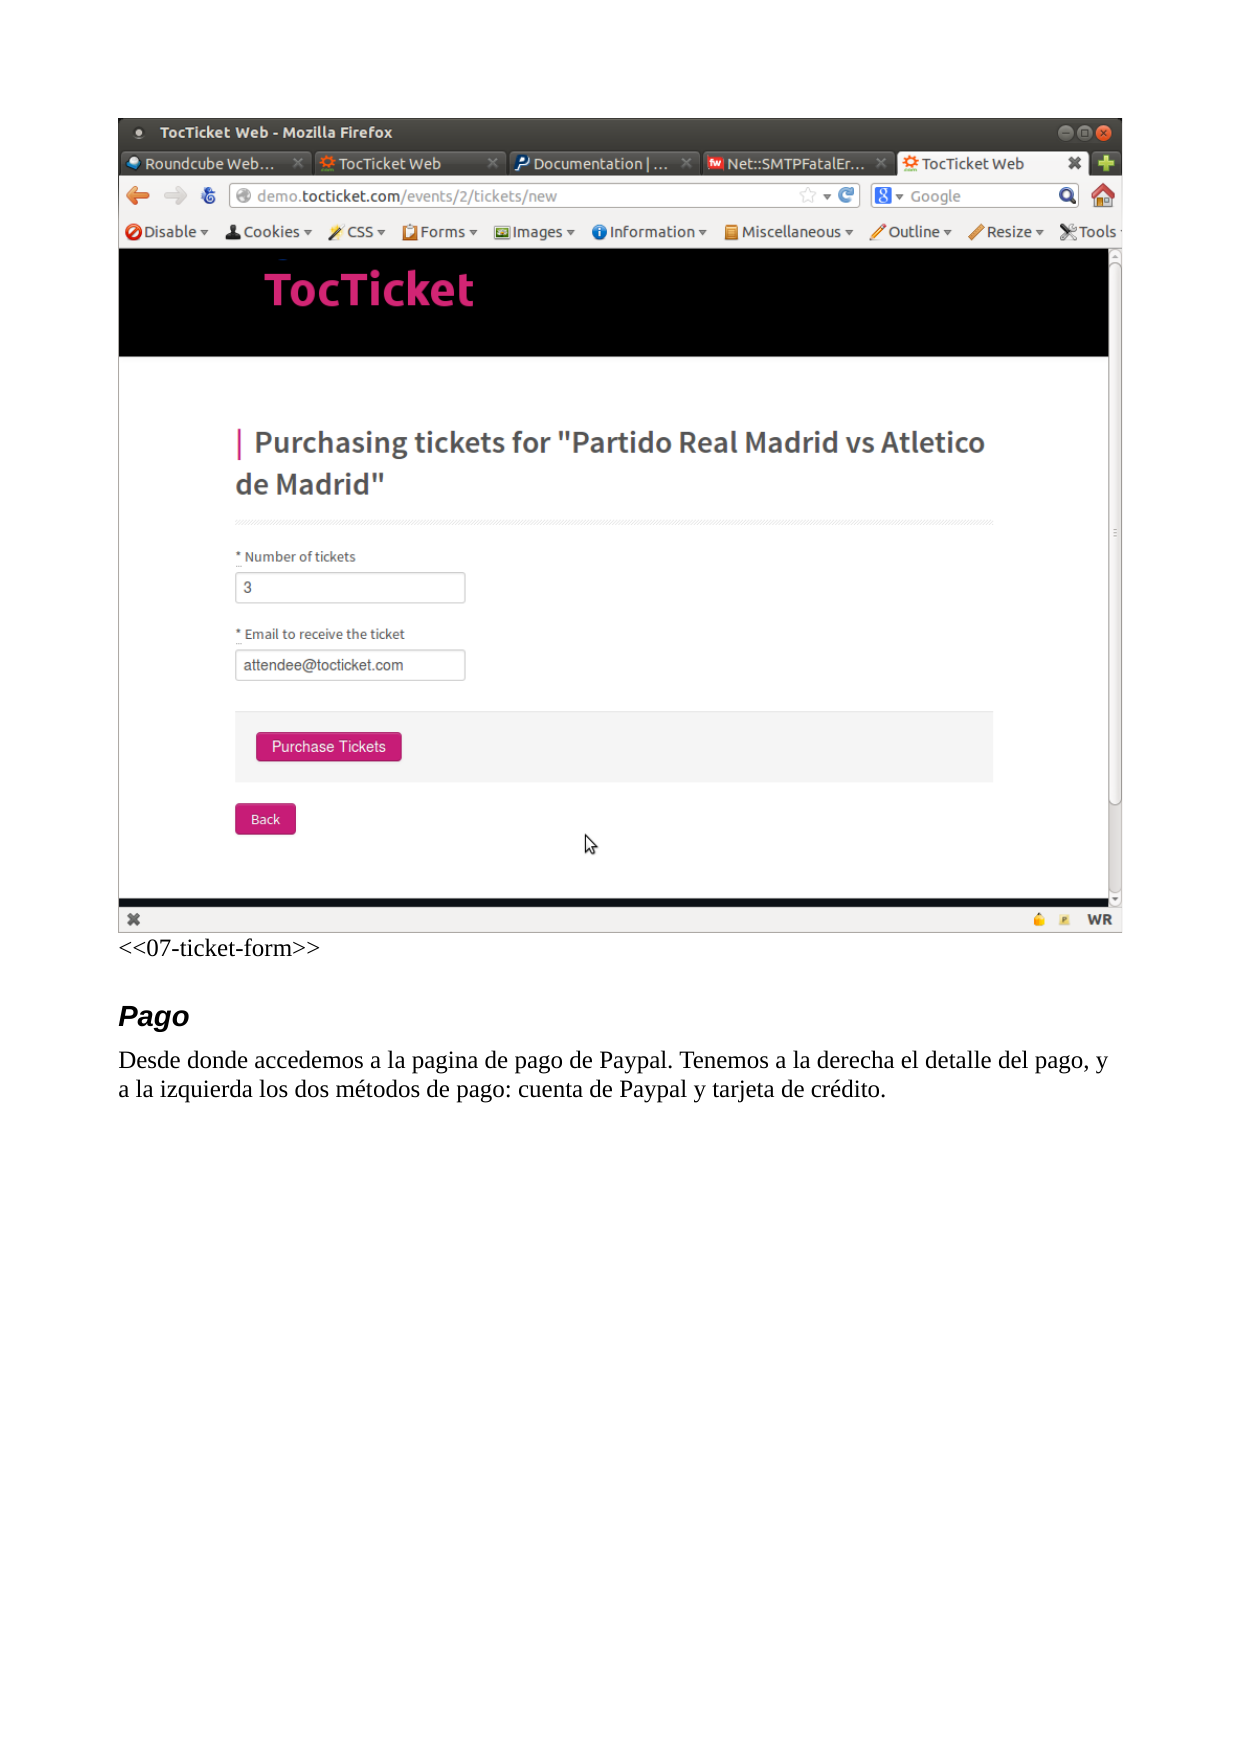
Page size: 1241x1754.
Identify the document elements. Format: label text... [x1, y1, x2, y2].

subtitle Pago [118, 999, 1122, 1032]
picture [118, 118, 1123, 933]
text Desde donde accedemos a la pagina de pago de Paypal. Tenemos a la derecha el detalle del pago, y a la izquierda los dos métodos de pago: cuenta de Paypal y tarjeta de crédito. [118, 1045, 1122, 1102]
text <<07-ticket-form>> [118, 933, 1122, 961]
